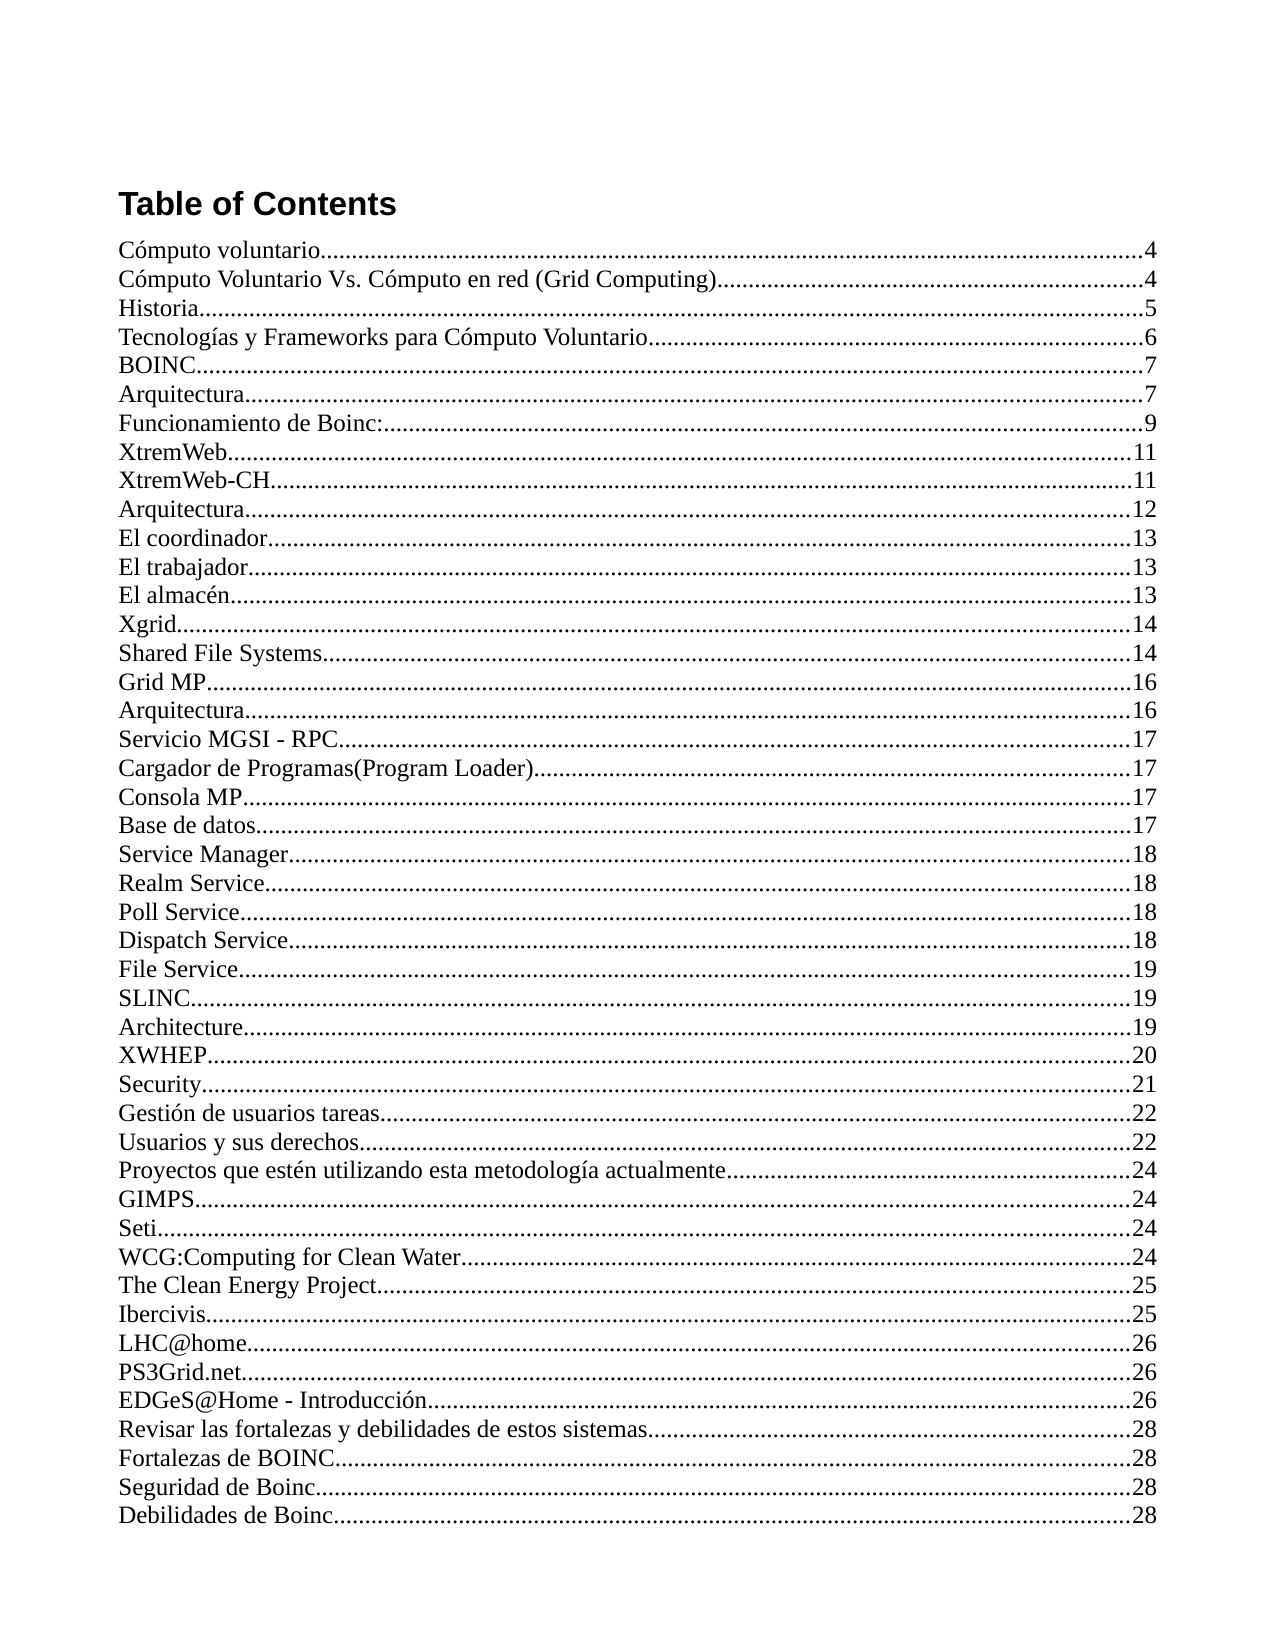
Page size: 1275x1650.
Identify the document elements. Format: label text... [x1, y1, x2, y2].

text Base de datos 17 [118, 810, 1157, 839]
text Cómputo voluntario 4 [118, 235, 1157, 264]
text PS3Grid.net 26 [118, 1357, 1157, 1385]
text Arquitectura 12 [118, 494, 1157, 523]
text Arquitectura 7 [118, 379, 1157, 408]
text Grid MP 16 [118, 667, 1157, 695]
text Debilidades de Boinc 28 [118, 1500, 1157, 1529]
text Servicio MGSI - RPC 17 [118, 724, 1157, 753]
text Poll Service 18 [118, 897, 1157, 925]
text Usuarios y sus derechos 22 [118, 1127, 1157, 1155]
text Arquitectura 16 [118, 695, 1157, 724]
text El trabajador 13 [118, 552, 1157, 580]
text Fortalezas de BOINC 28 [118, 1443, 1157, 1472]
subtitle Table of Contents [118, 184, 1157, 223]
text Historia 5 [118, 293, 1157, 322]
text Cargador de Programas(Program Loader) 17 [118, 753, 1157, 782]
text Gestión de usuarios tareas 22 [118, 1098, 1157, 1127]
text SLINC 19 [118, 983, 1157, 1012]
text Consola MP 17 [118, 782, 1157, 810]
text Service Manager 18 [118, 839, 1157, 868]
text Funcionamiento de Boinc: 9 [118, 408, 1157, 437]
text XWHEP 20 [118, 1040, 1157, 1069]
text Security 21 [118, 1069, 1157, 1098]
text El coordinador 13 [118, 523, 1157, 552]
text Seti 24 [118, 1213, 1157, 1242]
text Dispatch Service 18 [118, 925, 1157, 954]
text LHC@home 26 [118, 1328, 1157, 1357]
text Realm Service 18 [118, 868, 1157, 897]
text Shared File Systems 14 [118, 638, 1157, 667]
text EDGeS@Home - Introducción 26 [118, 1385, 1157, 1414]
text Tecnologías y Frameworks para Cómputo Voluntario 6 [118, 322, 1157, 350]
text Proyectos que estén utilizando esta metodología actualmente 24 [118, 1155, 1157, 1184]
text WCG:Computing for Clean Water 24 [118, 1242, 1157, 1270]
text Ibercivis 25 [118, 1299, 1157, 1328]
text BOINC 7 [118, 350, 1157, 379]
text Cómputo Voluntario Vs. Cómputo en red (Grid Computing) 4 [118, 264, 1157, 293]
text El almacén 13 [118, 580, 1157, 609]
text Seguridad de Boinc 28 [118, 1472, 1157, 1500]
text Architecture 19 [118, 1012, 1157, 1040]
text The Clean Energy Project 25 [118, 1270, 1157, 1299]
text XtremWeb 11 [118, 437, 1157, 465]
text GIMPS 24 [118, 1184, 1157, 1213]
text Revisar las fortalezas y debilidades de estos sistemas 28 [118, 1414, 1157, 1443]
text XtremWeb-CH 11 [118, 465, 1157, 494]
text Xgrid 14 [118, 609, 1157, 638]
text File Service 19 [118, 954, 1157, 983]
